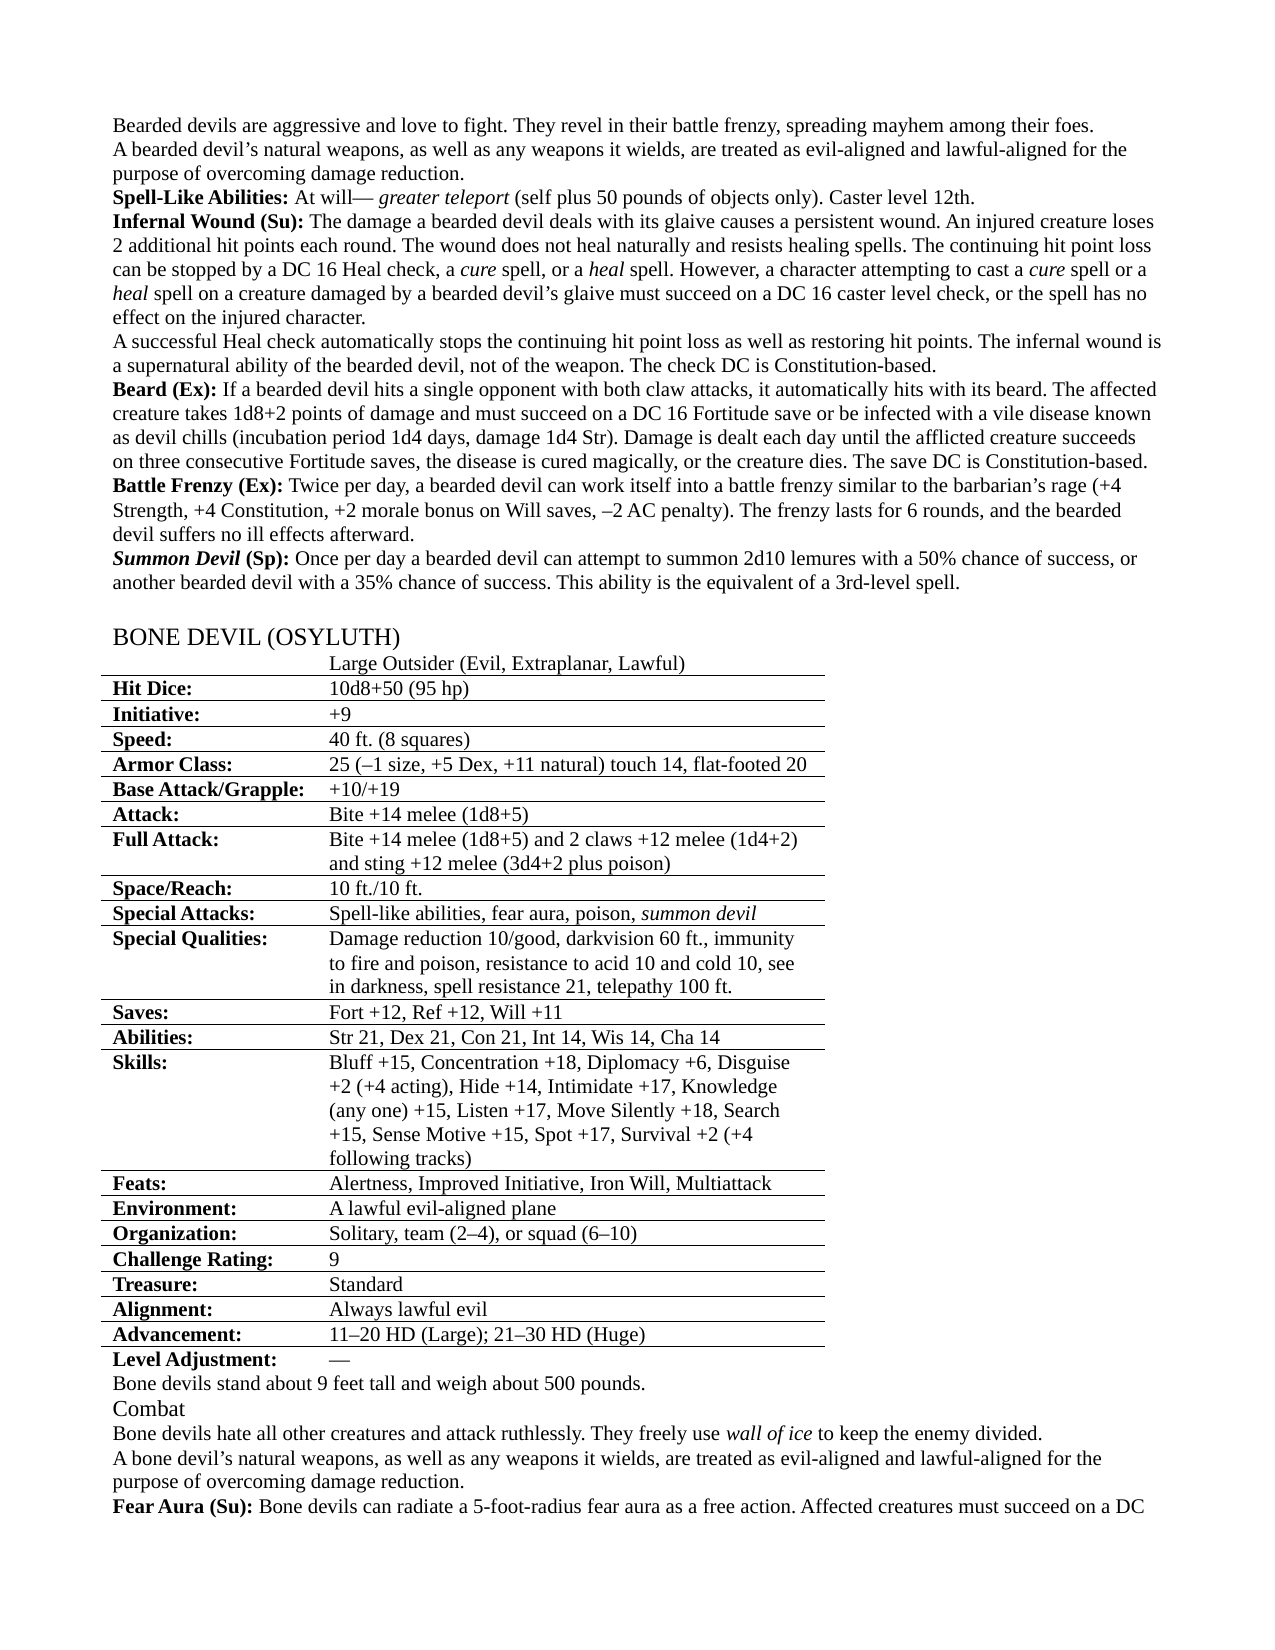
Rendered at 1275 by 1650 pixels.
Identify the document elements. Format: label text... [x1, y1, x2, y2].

text BONE DEVIL (OSYLUTH) [112, 622, 1162, 651]
table_cell — [318, 1347, 825, 1371]
table_cell Fort +12, Ref +12, Will +11 [318, 1000, 825, 1024]
table_cell Attack: [101, 802, 318, 826]
text A bearded devil’s natural weapons, as well as any weapons it wields, are treated as evil-aligned and lawful-aligned for the purpose of overcoming damage reduction. [112, 137, 1162, 185]
table_cell Hit Dice: [101, 676, 318, 700]
table_cell Environment: [101, 1196, 318, 1220]
table_cell Challenge Rating: [101, 1246, 318, 1271]
table_header Large Outsider (Evil, Extraplanar, Lawful) [318, 651, 825, 675]
table_cell 10d8+50 (95 hp) [318, 676, 825, 700]
text Summon Devil (Sp): Once per day a bearded devil can attempt to summon 2d10 lemures with a 50% chance of success, or another bearded devil with a 35% chance of success. This ability is the equivalent of a 3rd-level spell. [112, 546, 1162, 594]
text Combat [112, 1395, 1162, 1421]
table_cell Always lawful evil [318, 1297, 825, 1321]
table_cell 9 [318, 1246, 825, 1271]
text A successful Heal check automatically stops the continuing hit point loss as well as restoring hit points. The infernal wound is a supernatural ability of the bearded devil, not of the weapon. The check DC is Constitution-based. [112, 329, 1162, 377]
table_cell Space/Reach: [101, 876, 318, 900]
table_cell Skills: [101, 1050, 318, 1170]
text Infernal Wound (Su): The damage a bearded devil deals with its glaive causes a persistent wound. An injured creature loses 2 additional hit points each round. The wound does not heal naturally and resists healing spells. The continuing hit point loss can be stopped by a DC 16 Heal check, a cure spell, or a heal spell. However, a character attempting to cast a cure spell or a heal spell on a creature damaged by a bearded devil’s glaive must succeed on a DC 16 caster level check, or the spell has no effect on the injured character. [112, 209, 1162, 329]
table_cell Level Adjustment: [101, 1347, 318, 1371]
table_cell Organization: [101, 1221, 318, 1245]
text Bone devils hate all other creatures and attack ruthlessly. They freely use wall of ice to keep the enemy divided. [112, 1421, 1162, 1445]
table_header [101, 651, 318, 675]
table_cell Abilities: [101, 1025, 318, 1049]
table_cell Speed: [101, 727, 318, 751]
table_cell +10/+19 [318, 777, 825, 801]
table_cell Alertness, Improved Initiative, Iron Will, Multiattack [318, 1171, 825, 1195]
table_cell Initiative: [101, 701, 318, 726]
table_cell Treasure: [101, 1272, 318, 1296]
table_cell Spell-like abilities, fear aura, poison, summon devil [318, 901, 825, 925]
text Battle Frenzy (Ex): Twice per day, a bearded devil can work itself into a battle frenzy similar to the barbarian’s rage (+4 Strength, +4 Constitution, +2 morale bonus on Will saves, –2 AC penalty). The frenzy lasts for 6 rounds, and the bearded devil suffers no ill effects afterward. [112, 473, 1162, 546]
table_cell Special Qualities: [101, 926, 318, 998]
table_cell Standard [318, 1272, 825, 1296]
table_cell Base Attack/Grapple: [101, 777, 318, 801]
table_cell Str 21, Dex 21, Con 21, Int 14, Wis 14, Cha 14 [318, 1025, 825, 1049]
table_cell 11–20 HD (Large); 21–30 HD (Huge) [318, 1322, 825, 1346]
table_cell 25 (–1 size, +5 Dex, +11 natural) touch 14, flat-footed 20 [318, 752, 825, 776]
table_cell Solitary, team (2–4), or squad (6–10) [318, 1221, 825, 1245]
table_cell Advancement: [101, 1322, 318, 1346]
table_cell Full Attack: [101, 827, 318, 875]
table_cell Special Attacks: [101, 901, 318, 925]
text A bone devil’s natural weapons, as well as any weapons it wields, are treated as evil-aligned and lawful-aligned for the purpose of overcoming damage reduction. [112, 1445, 1162, 1493]
text Spell-Like Abilities: At will— greater teleport (self plus 50 pounds of objects only). Caster level 12th. [112, 185, 1162, 209]
table_cell 10 ft./10 ft. [318, 876, 825, 900]
text Fear Aura (Su): Bone devils can radiate a 5-foot-radius fear aura as a free action. Affected creatures must succeed on a DC [112, 1493, 1162, 1518]
table_cell Feats: [101, 1171, 318, 1195]
table_cell +9 [318, 701, 825, 726]
table_cell 40 ft. (8 squares) [318, 727, 825, 751]
table_cell Armor Class: [101, 752, 318, 776]
table_cell Saves: [101, 1000, 318, 1024]
table_cell Bite +14 melee (1d8+5) and 2 claws +12 melee (1d4+2) and sting +12 melee (3d4+2 plus poison) [318, 827, 825, 875]
text Bearded devils are aggressive and love to fight. They revel in their battle frenzy, spreading mayhem among their foes. [112, 112, 1162, 137]
table_cell Damage reduction 10/good, darkvision 60 ft., immunity to fire and poison, resistance to acid 10 and cold 10, see in darkness, spell resistance 21, telepathy 100 ft. [318, 926, 825, 998]
table_cell Bite +14 melee (1d8+5) [318, 802, 825, 826]
table_cell Alignment: [101, 1297, 318, 1321]
text Beard (Ex): If a bearded devil hits a single opponent with both claw attacks, it automatically hits with its beard. The affected creature takes 1d8+2 points of damage and must succeed on a DC 16 Fortitude save or be infected with a vile disease known as devil chills (incubation period 1d4 days, damage 1d4 Str). Damage is dealt each day until the afflicted creature succeeds on three consecutive Fortitude saves, the disease is cured magically, or the creature dies. The save DC is Constitution-based. [112, 377, 1162, 473]
table_cell Bluff +15, Concentration +18, Diplomacy +6, Disguise +2 (+4 acting), Hide +14, Intimidate +17, Knowledge (any one) +15, Listen +17, Move Silently +18, Search +15, Sense Motive +15, Spot +17, Survival +2 (+4 following tracks) [318, 1050, 825, 1170]
text Bone devils stand about 9 feet tall and weigh about 500 pounds. [112, 1371, 1162, 1395]
table_cell A lawful evil-aligned plane [318, 1196, 825, 1220]
